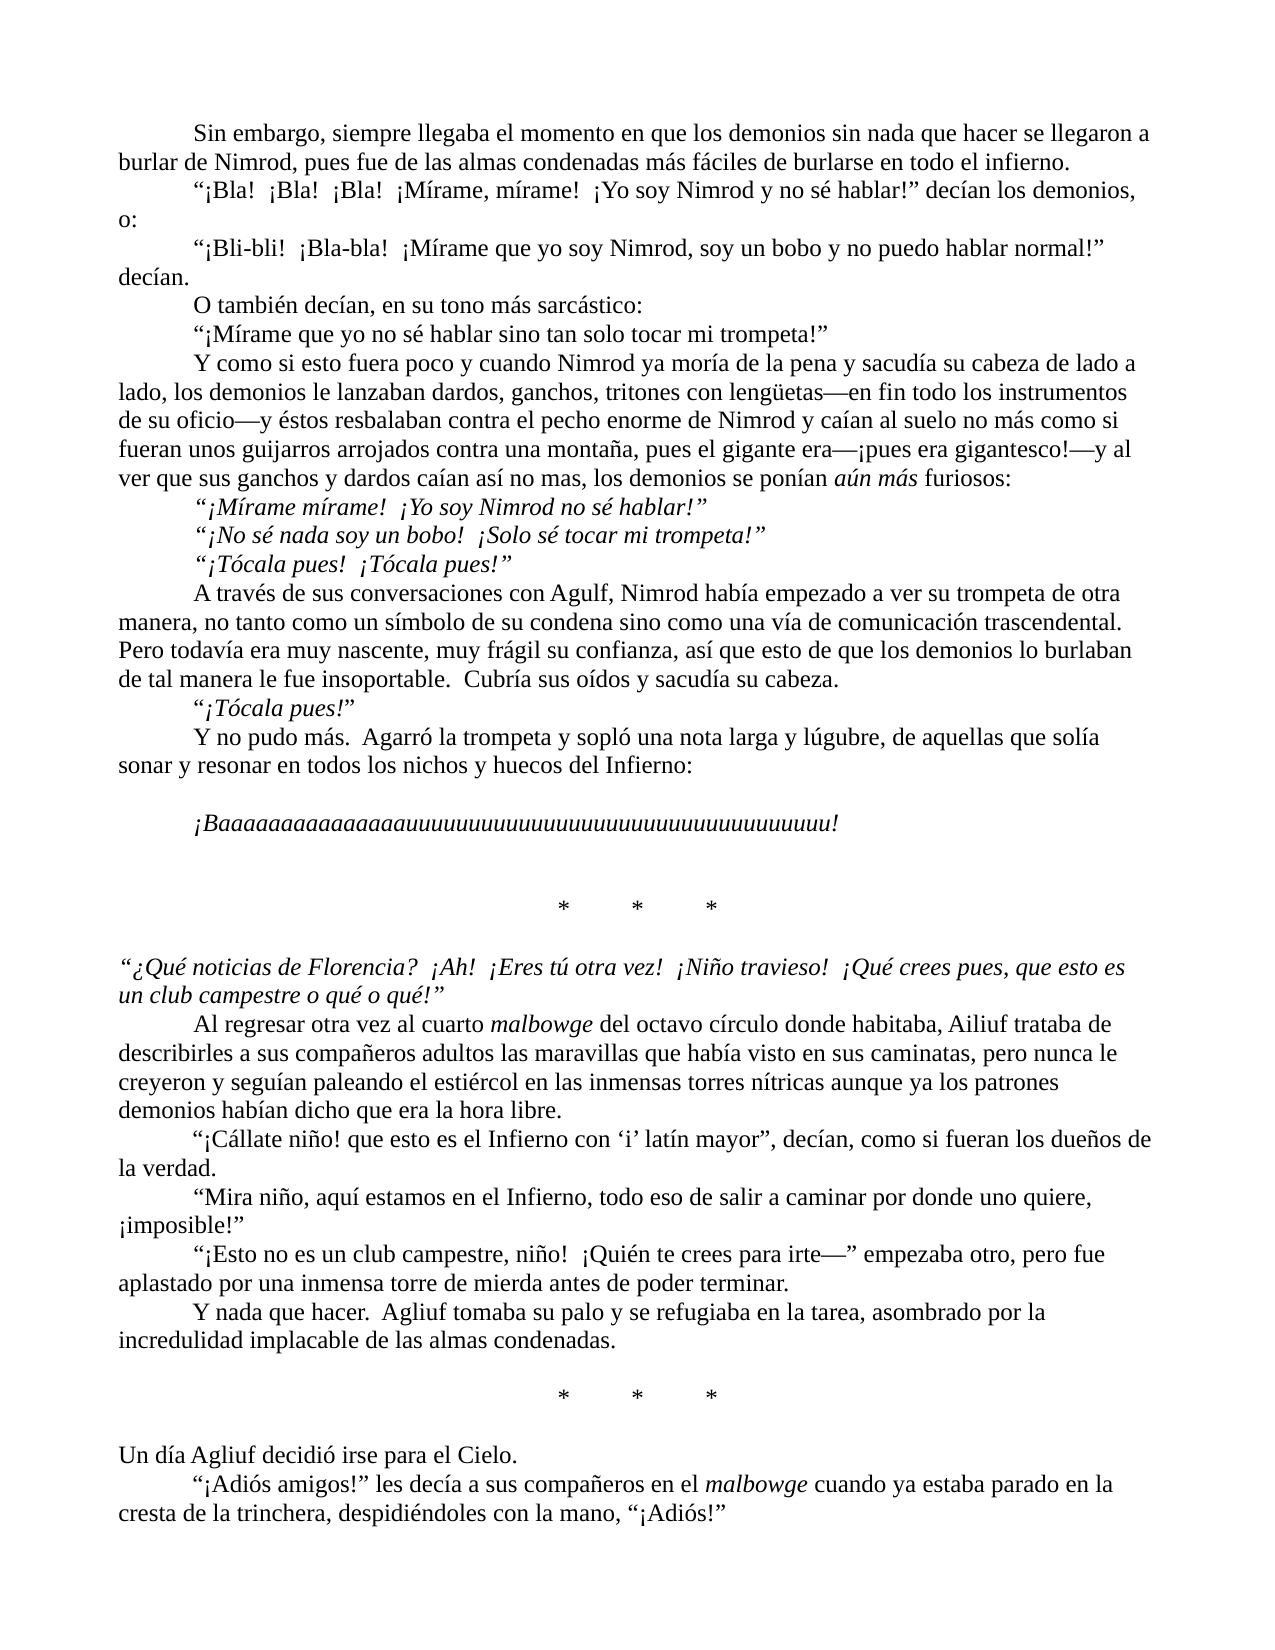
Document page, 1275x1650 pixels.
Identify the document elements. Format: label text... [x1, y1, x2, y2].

text Y nada que hacer. Agliuf tomaba su palo y se refugiaba en la tarea, asombrado por la incredulidad implacable de las almas condenadas. [118, 1297, 1157, 1354]
text “¡Cállate niño! que esto es el Infierno con ‘i’ latín mayor”, decían, como si fueran los dueños de la verdad. [118, 1124, 1157, 1182]
text “¡Adiós amigos!” les decía a sus compañeros en el malbowge cuando ya estaba parado en la cresta de la trinchera, despidiéndoles con la mano, “¡Adiós!” [118, 1469, 1157, 1527]
text Y como si esto fuera poco y cuando Nimrod ya moría de la pena y sacudía su cabeza de lado a lado, los demonios le lanzaban dardos, ganchos, tritones con lengüetas—en fin todo los instrumentos de su oficio—y éstos resbalaban contra el pecho enorme de Nimrod y caían al suelo no más como si fueran unos guijarros arrojados contra una montaña, pues el gigante era—¡pues era gigantesco!—y al ver que sus ganchos y dardos caían así no mas, los demonios se ponían aún más furiosos: [118, 348, 1157, 492]
text Sin embargo, siempre llegaba el momento en que los demonios sin nada que hacer se llegaron a burlar de Nimrod, pues fue de las almas condenadas más fáciles de burlarse en todo el infierno. [118, 118, 1157, 176]
text “¡Mírame que yo no sé hablar sino tan solo tocar mi trompeta!” [118, 319, 1157, 348]
text “¡Esto no es un club campestre, niño! ¡Quién te crees para irte—” empezaba otro, pero fue aplastado por una inmensa torre de mierda antes de poder terminar. [118, 1239, 1157, 1297]
text A través de sus conversaciones con Agulf, Nimrod había empezado a ver su trompeta de otra manera, no tanto como un símbolo de su condena sino como una vía de comunicación trascendental. Pero todavía era muy nascente, muy frágil su confianza, así que esto de que los demonios lo burlaban de tal manera le fue insoportable. Cubría sus oídos y sacudía su cabeza. [118, 578, 1157, 693]
text O también decían, en su tono más sarcástico: [118, 291, 1157, 319]
text “¿Qué noticias de Florencia? ¡Ah! ¡Eres tú otra vez! ¡Niño travieso! ¡Qué crees pues, que esto es un club campestre o qué o qué!” [118, 952, 1157, 1009]
text ¡Baaaaaaaaaaaaaaauuuuuuuuuuuuuuuuuuuuuuuuuuuuuuuuuu! [118, 808, 1157, 837]
text “¡Mírame mírame! ¡Yo soy Nimrod no sé hablar!” [193, 492, 1157, 521]
text “¡Bli-bli! ¡Bla-bla! ¡Mírame que yo soy Nimrod, soy un bobo y no puedo hablar normal!” decían. [118, 233, 1157, 291]
text * * * [118, 894, 1157, 923]
text Un día Agliuf decidió irse para el Cielo. [118, 1441, 1157, 1469]
text “¡Tócala pues! ¡Tócala pues!” [118, 549, 1157, 578]
text “¡No sé nada soy un bobo! ¡Solo sé tocar mi trompeta!” [118, 521, 1157, 549]
text * * * [118, 1383, 1157, 1412]
text Al regresar otra vez al cuarto malbowge del octavo círculo donde habitaba, Ailiuf trataba de describirles a sus compañeros adultos las maravillas que había visto en sus caminatas, pero nunca le creyeron y seguían paleando el estiércol en las inmensas torres nítricas aunque ya los patrones demonios habían dicho que era la hora libre. [118, 1009, 1157, 1124]
text Y no pudo más. Agarró la trompeta y sopló una nota larga y lúgubre, de aquellas que solía sonar y resonar en todos los nichos y huecos del Infierno: [118, 722, 1157, 779]
text “¡Bla! ¡Bla! ¡Bla! ¡Mírame, mírame! ¡Yo soy Nimrod y no sé hablar!” decían los demonios, o: [118, 176, 1157, 233]
text “¡Tócala pues!” [118, 693, 1157, 722]
text “Mira niño, aquí estamos en el Infierno, todo eso de salir a caminar por donde uno quiere, ¡imposible!” [118, 1182, 1157, 1239]
